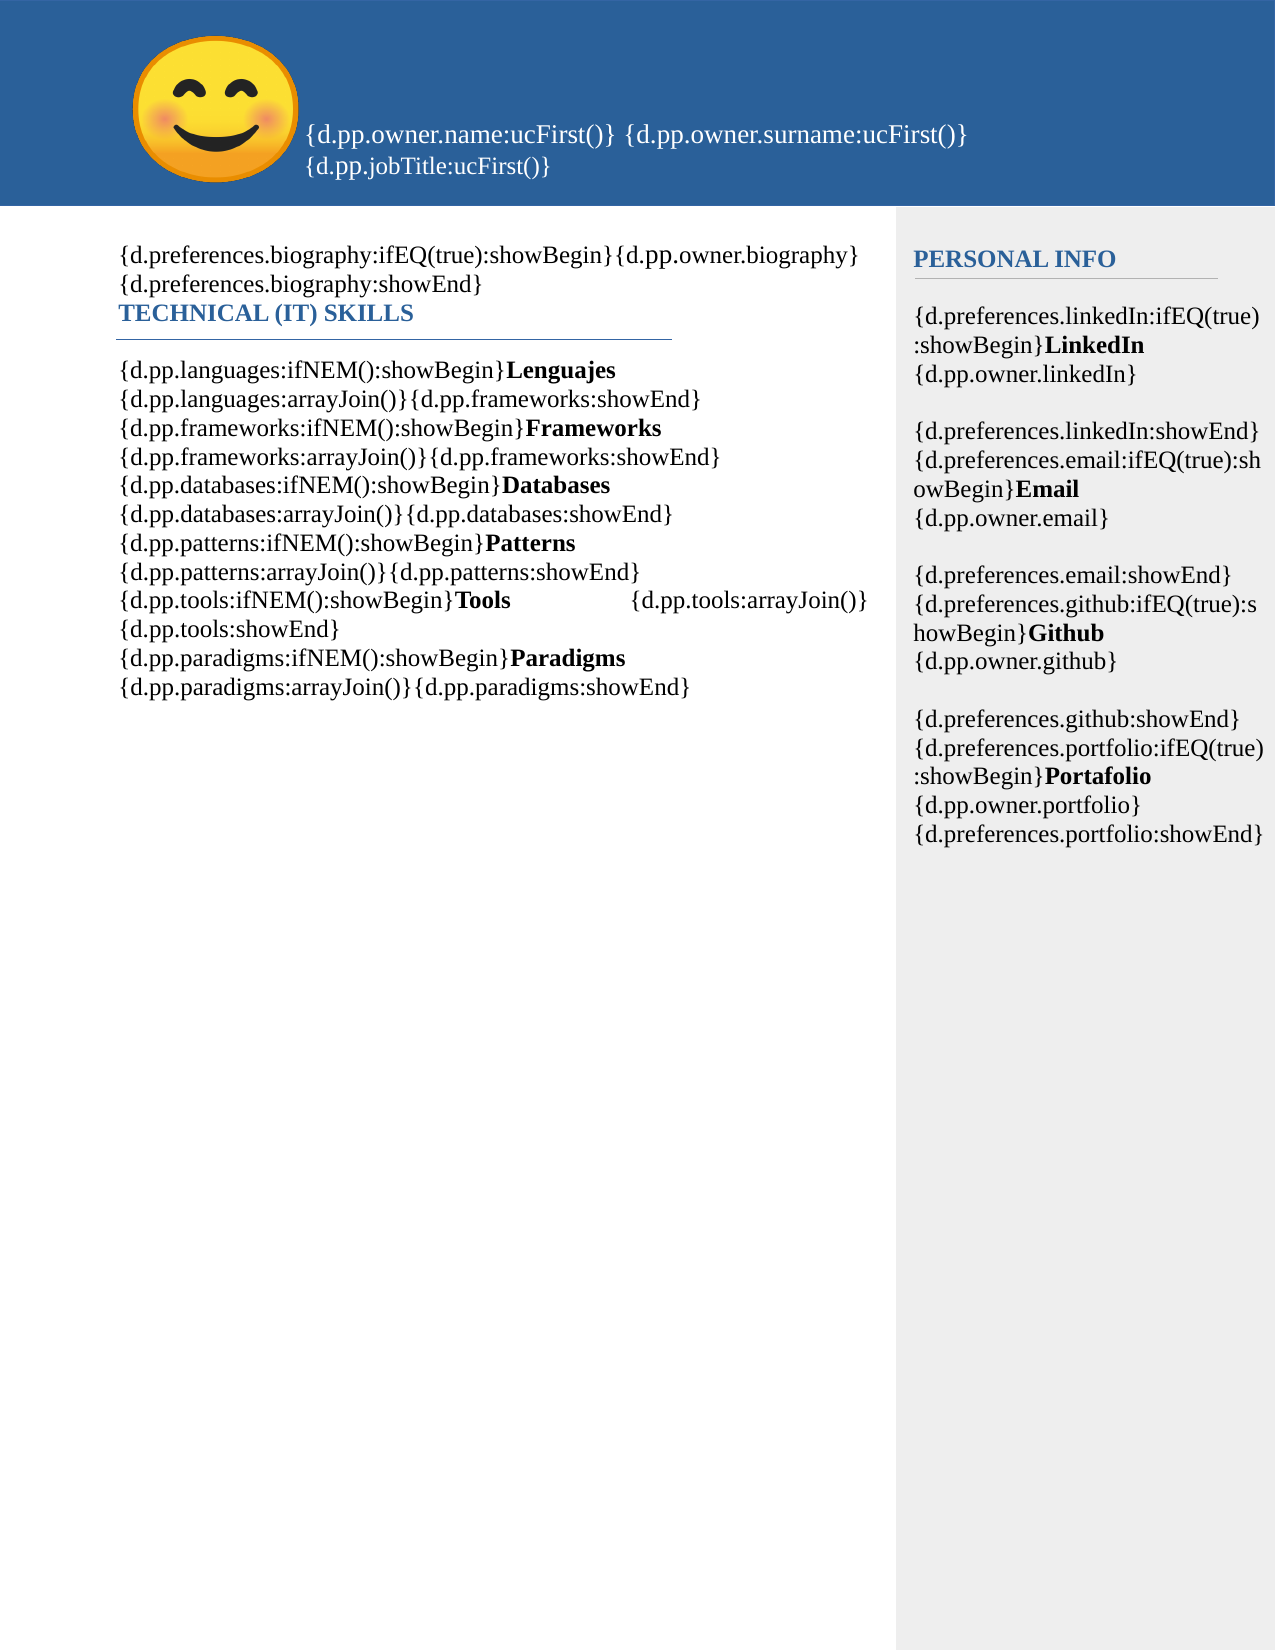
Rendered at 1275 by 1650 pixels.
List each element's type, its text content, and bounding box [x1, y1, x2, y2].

text {d.pp.patterns:ifNEM():showBegin}Patterns {d.pp.patterns:arrayJoin()}{d.pp.patterns:showEnd} [118, 528, 896, 585]
picture [127, 28, 304, 190]
text {d.pp.paradigms:ifNEM():showBegin}Paradigms {d.pp.paradigms:arrayJoin()}{d.pp.paradigms:showEnd} [118, 643, 896, 700]
text TECHNICAL (IT) SKILLS [118, 298, 896, 327]
text {d.preferences.biography:showEnd} [118, 269, 896, 298]
text {d.preferences.biography:ifEQ(true):showBegin}{d.pp.owner.biography} [118, 238, 896, 269]
text {d.pp.databases:ifNEM():showBegin}Databases {d.pp.databases:arrayJoin()}{d.pp.databases:showEnd} [118, 470, 896, 528]
text {d.pp.tools:ifNEM():showBegin}Tools {d.pp.tools:arrayJoin()}{d.pp.tools:showEnd} [118, 585, 896, 643]
text {d.pp.languages:ifNEM():showBegin}Lenguajes {d.pp.languages:arrayJoin()}{d.pp.frameworks:showEnd} [118, 355, 896, 413]
text {d.pp.frameworks:ifNEM():showBegin}Frameworks {d.pp.frameworks:arrayJoin()}{d.pp.frameworks:showEnd} [118, 413, 896, 470]
